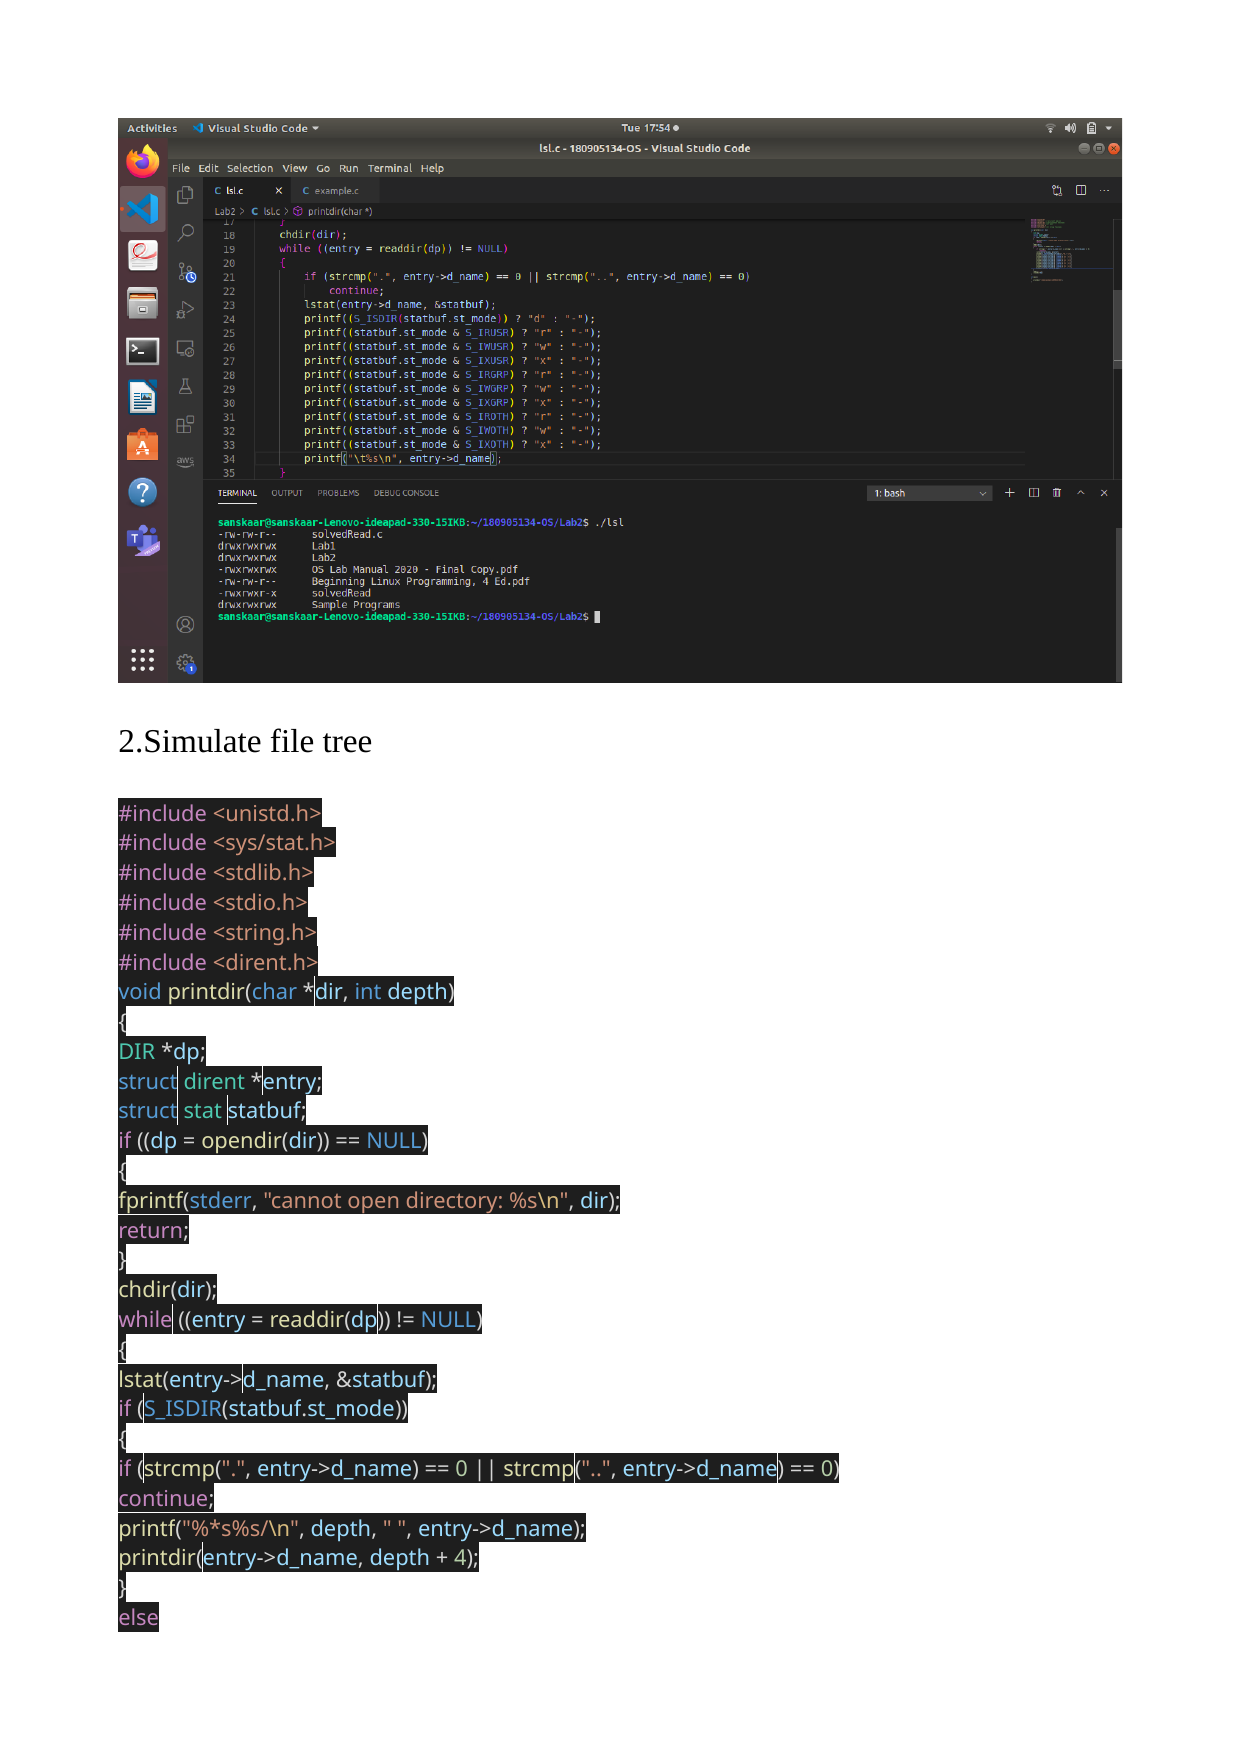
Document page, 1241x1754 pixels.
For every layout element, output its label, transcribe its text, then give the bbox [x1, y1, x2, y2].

text #include <sys/stat.h> [118, 827, 1122, 857]
text printf("%*s%s/\n", depth, " ", entry->d_name); [118, 1512, 1122, 1542]
text if ((dp = opendir(dir)) == NULL) [118, 1125, 1122, 1155]
text void printdir(char *dir, int depth) [118, 976, 1122, 1006]
text lstat(entry->d_name, &statbuf); [118, 1363, 1122, 1393]
text else [118, 1602, 1122, 1632]
text } [118, 1572, 1122, 1602]
text struct stat statbuf; [118, 1095, 1122, 1125]
text { [118, 1006, 1122, 1036]
text printdir(entry->d_name, depth + 4); [118, 1542, 1122, 1572]
text { [118, 1155, 1122, 1185]
text } [118, 1244, 1122, 1274]
text { [118, 1423, 1122, 1453]
text continue; [118, 1483, 1122, 1512]
text return; [118, 1214, 1122, 1244]
text if (strcmp(".", entry->d_name) == 0 || strcmp("..", entry->d_name) == 0) [118, 1453, 1122, 1483]
text #include <dirent.h> [118, 946, 1122, 976]
text #include <unistd.h> [118, 797, 1122, 827]
text struct dirent *entry; [118, 1066, 1122, 1095]
text #include <string.h> [118, 917, 1122, 946]
picture [118, 118, 1123, 683]
text DIR *dp; [118, 1036, 1122, 1066]
text { [118, 1334, 1122, 1363]
text while ((entry = readdir(dp)) != NULL) [118, 1304, 1122, 1334]
text fprintf(stderr, "cannot open directory: %s\n", dir); [118, 1185, 1122, 1214]
text if (S_ISDIR(statbuf.st_mode)) [118, 1393, 1122, 1423]
text #include <stdio.h> [118, 887, 1122, 917]
text chdir(dir); [118, 1274, 1122, 1304]
text 2.Simulate file tree [118, 721, 1122, 759]
text #include <stdlib.h> [118, 857, 1122, 887]
